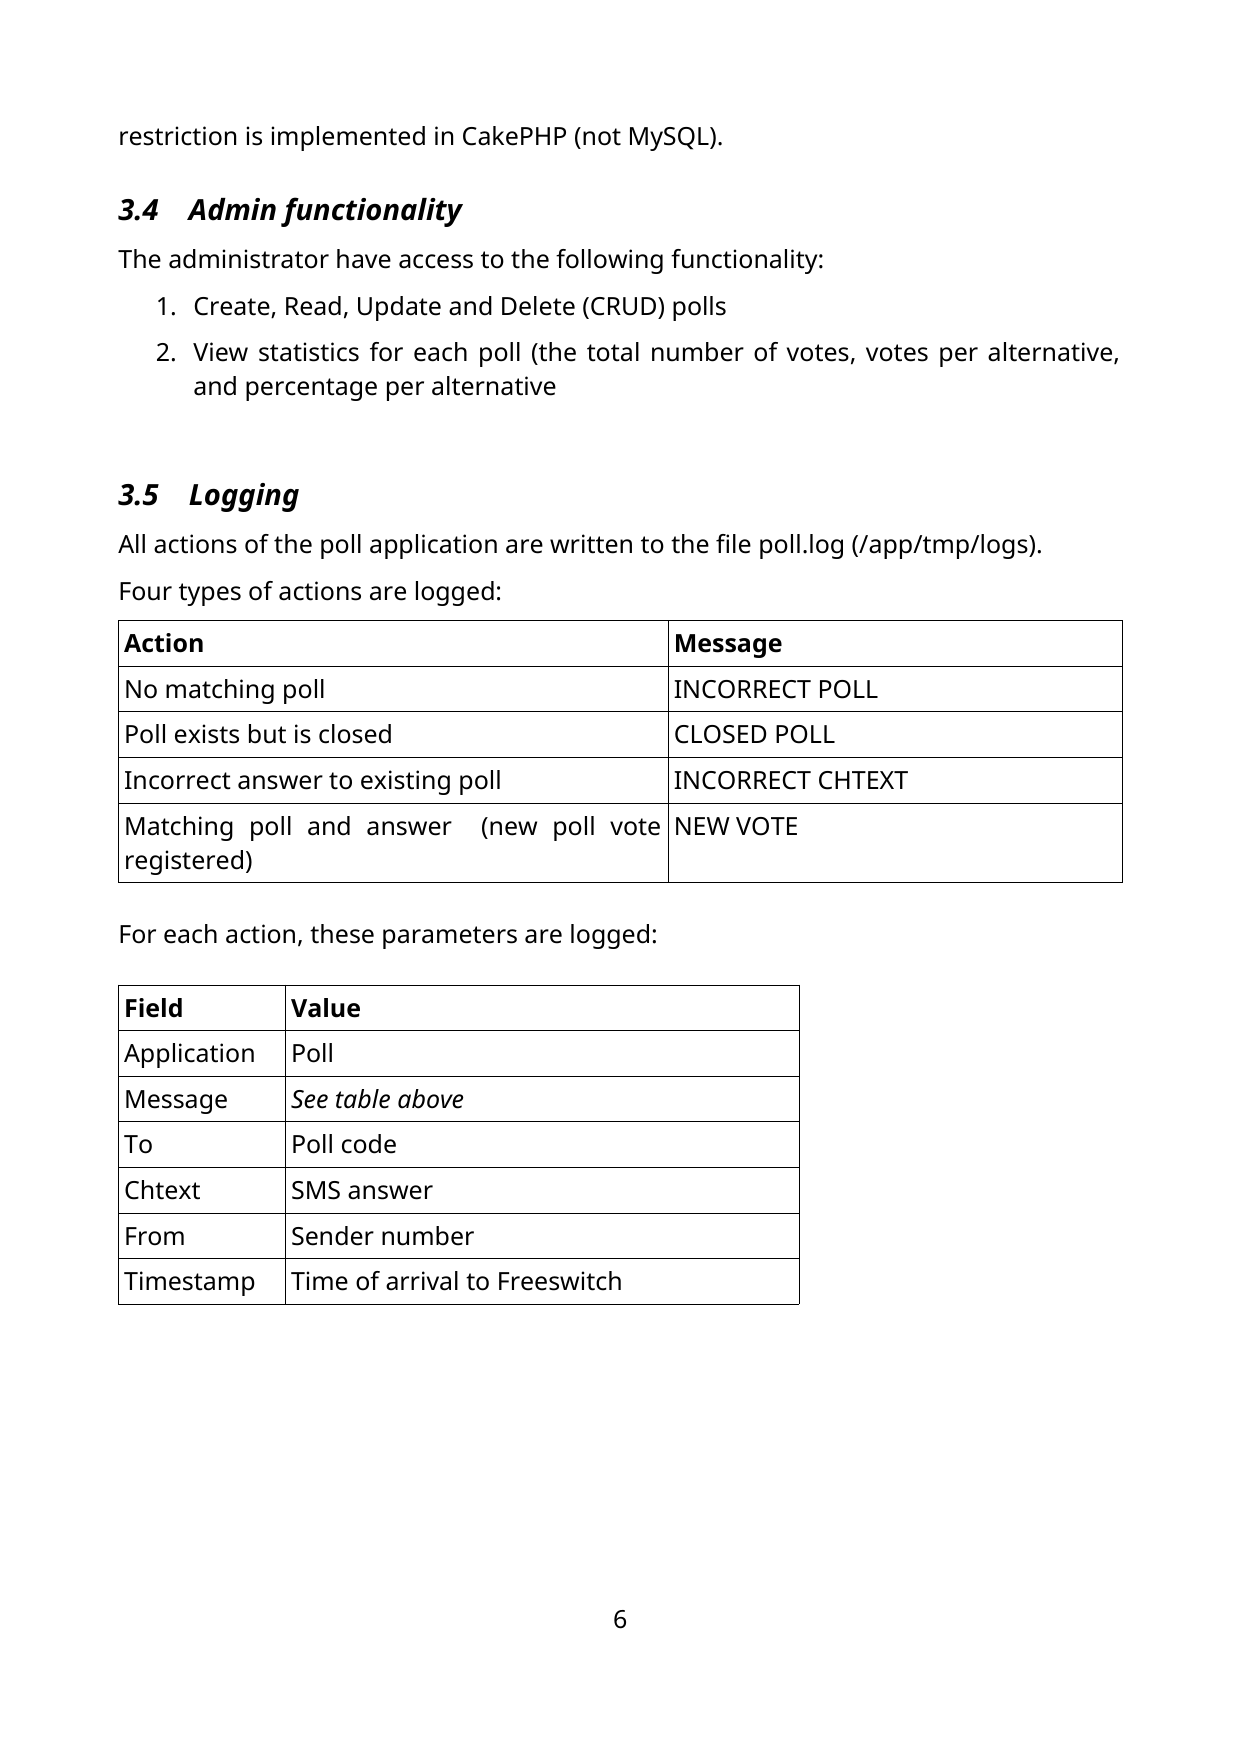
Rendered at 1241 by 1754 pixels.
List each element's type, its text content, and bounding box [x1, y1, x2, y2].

subtitle Admin functionality [118, 190, 1122, 229]
table_cell See table above [286, 1077, 799, 1121]
text The administrator have access to the following functionality: [118, 242, 1122, 276]
table_cell Application [119, 1031, 285, 1076]
table_header Action [119, 621, 668, 666]
table_cell Incorrect answer to existing poll [119, 758, 668, 802]
table_cell Message [119, 1077, 285, 1121]
table_cell Poll exists but is closed [119, 712, 668, 757]
table_cell INCORRECT POLL [669, 667, 1122, 711]
table_cell Matching poll and answer (new poll vote registered) [119, 804, 668, 882]
table_header Field [119, 986, 285, 1030]
table_cell Sender number [286, 1214, 799, 1258]
text All actions of the poll application are written to the file poll.log (/app/tmp/logs). [118, 527, 1122, 561]
table_cell To [119, 1122, 285, 1167]
table_cell CLOSED POLL [669, 712, 1122, 757]
list View statistics for each poll (the total number of votes, votes per alternative, and percentage per alternative [156, 335, 1122, 403]
text For each action, these parameters are logged: [118, 916, 1122, 950]
table_cell From [119, 1214, 285, 1258]
text Four types of actions are logged: [118, 573, 1122, 607]
table_cell SMS answer [286, 1168, 799, 1213]
table_header Value [286, 986, 799, 1030]
table_cell No matching poll [119, 667, 668, 711]
table_cell Time of arrival to Freeswitch [286, 1259, 799, 1304]
table_cell Poll code [286, 1122, 799, 1167]
table_cell INCORRECT CHTEXT [669, 758, 1122, 802]
table_cell NEW VOTE [669, 804, 1122, 882]
table_cell Chtext [119, 1168, 285, 1213]
subtitle Logging [118, 475, 1122, 514]
table_cell Poll [286, 1031, 799, 1076]
text restriction is implemented in CakePHP (not MySQL). [118, 118, 1122, 152]
list Create, Read, Update and Delete (CRUD) polls [156, 288, 1122, 322]
table_header Message [669, 621, 1122, 666]
table_cell Timestamp [119, 1259, 285, 1304]
